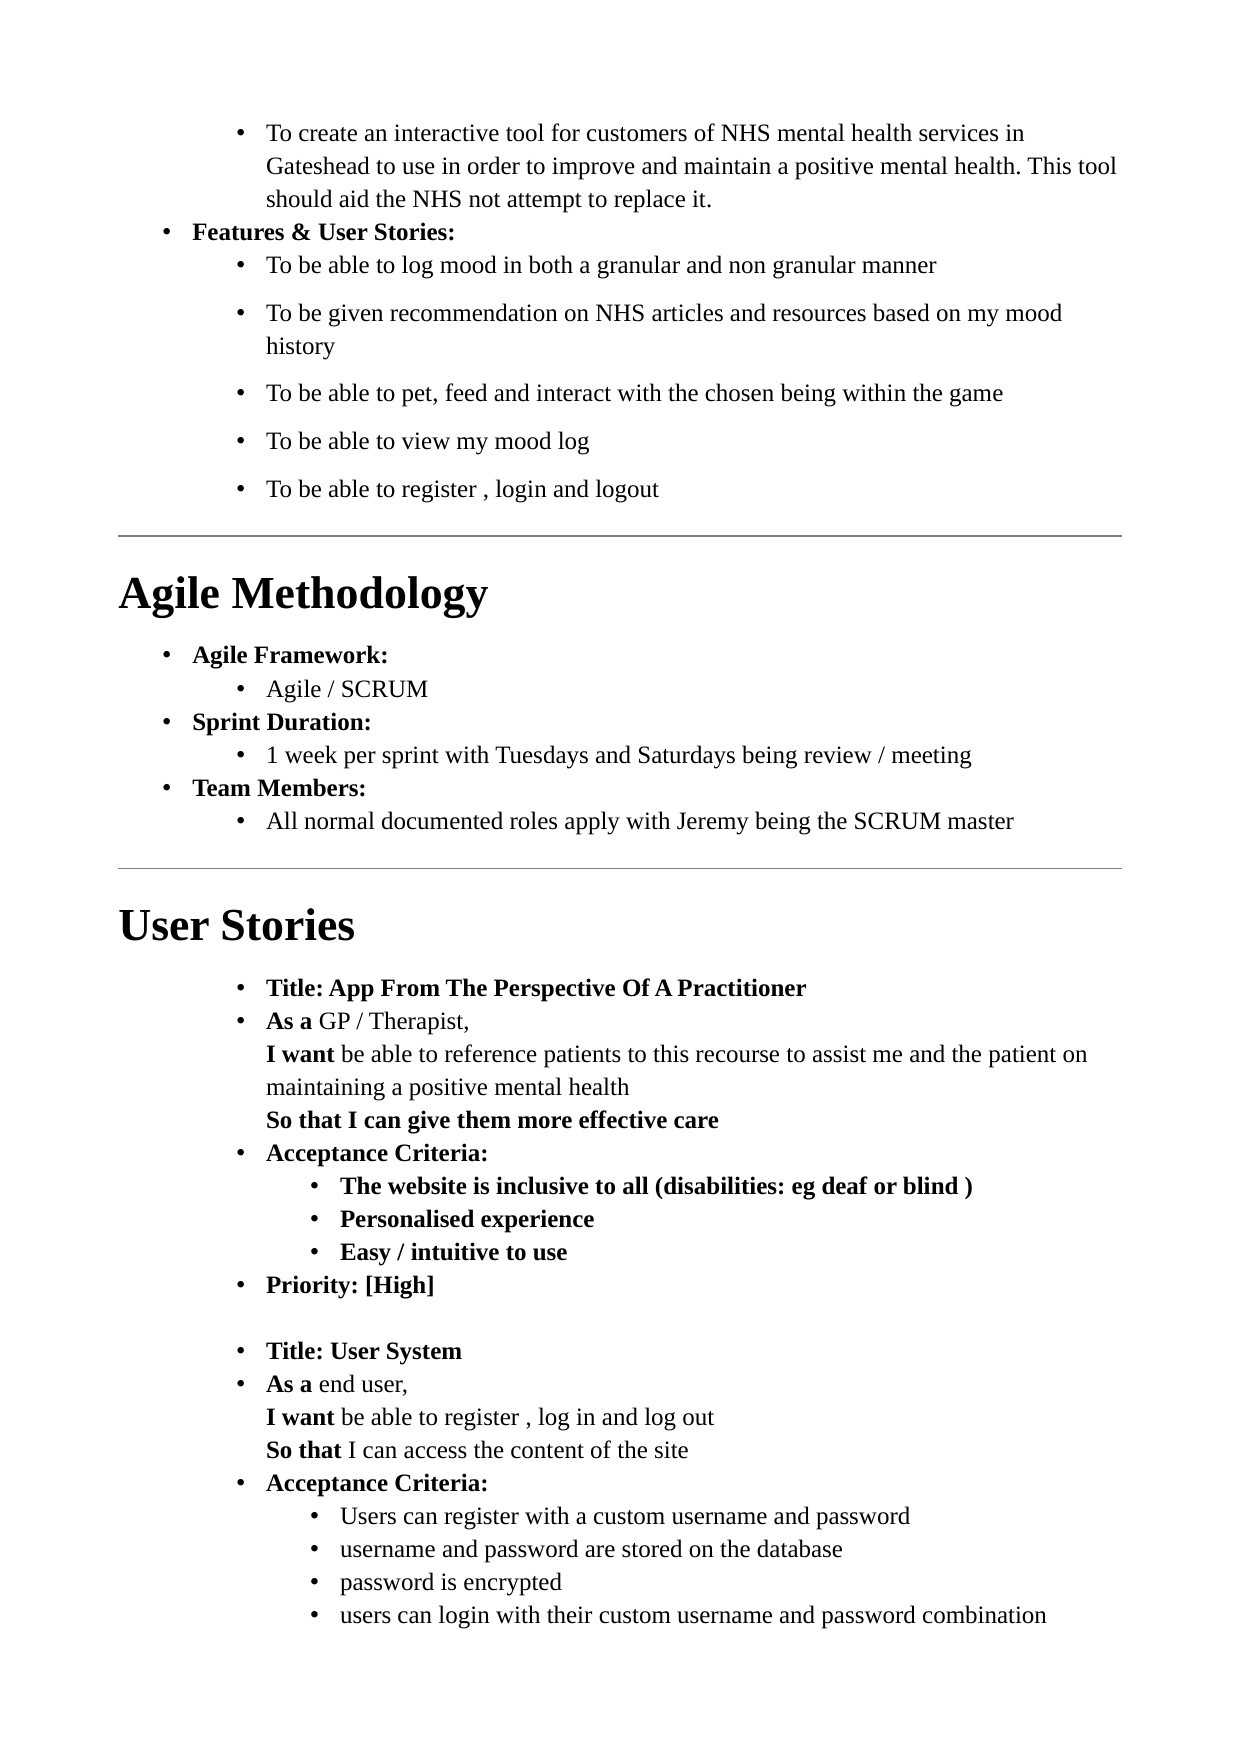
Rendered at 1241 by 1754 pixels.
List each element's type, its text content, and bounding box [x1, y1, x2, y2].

list Sprint Duration: [162, 707, 1122, 735]
list Features & User Stories: [162, 217, 1122, 246]
list I want be able to reference patients to this recourse to assist me and the patient on maintaining a positive mental health [236, 1039, 1122, 1101]
list To be able to pet, feed and interact with the chosen being within the game [236, 378, 1122, 407]
list password is encrypted [310, 1567, 1122, 1596]
list Acceptance Criteria: [236, 1138, 1122, 1167]
list username and password are stored on the database [310, 1534, 1122, 1563]
list 1 week per sprint with Tuesdays and Saturdays being review / meeting [236, 740, 1122, 768]
list Title: App From The Perspective Of A Practitioner [236, 973, 1122, 1001]
text User Stories [118, 898, 1122, 950]
list To be able to register , login and logout [236, 474, 1122, 502]
list All normal documented roles apply with Jeremy being the SCRUM master [236, 806, 1122, 834]
list users can login with their custom username and password combination [310, 1600, 1122, 1629]
list So that I can access the content of the site [236, 1435, 1122, 1464]
list Title: User System [236, 1336, 1122, 1365]
list Acceptance Criteria: [236, 1468, 1122, 1497]
list The website is inclusive to all (disabilities: eg deaf or blind ) [310, 1171, 1122, 1199]
list So that I can give them more effective care [236, 1105, 1122, 1133]
list Team Members: [162, 773, 1122, 801]
list Personalised experience [310, 1204, 1122, 1233]
list To be able to log mood in both a granular and non granular manner [236, 250, 1122, 279]
list To create an interactive tool for customers of NHS mental health services in Gateshead to use in order to improve and maintain a positive mental health. This tool should aid the NHS not attempt to replace it. [236, 118, 1122, 213]
text Agile Methodology [118, 566, 1122, 618]
list Agile / SCRUM [236, 674, 1122, 702]
list As a end user, [236, 1369, 1122, 1398]
list Easy / intuitive to use [310, 1237, 1122, 1266]
list Agile Framework: [162, 641, 1122, 669]
list Users can register with a custom username and password [310, 1501, 1122, 1530]
list To be given recommendation on NHS articles and resources based on my mood history [236, 298, 1122, 359]
list To be able to view my mood log [236, 426, 1122, 455]
list Priority: [High] [236, 1270, 1122, 1299]
list I want be able to register , log in and log out [236, 1402, 1122, 1431]
list As a GP / Therapist, [236, 1006, 1122, 1034]
